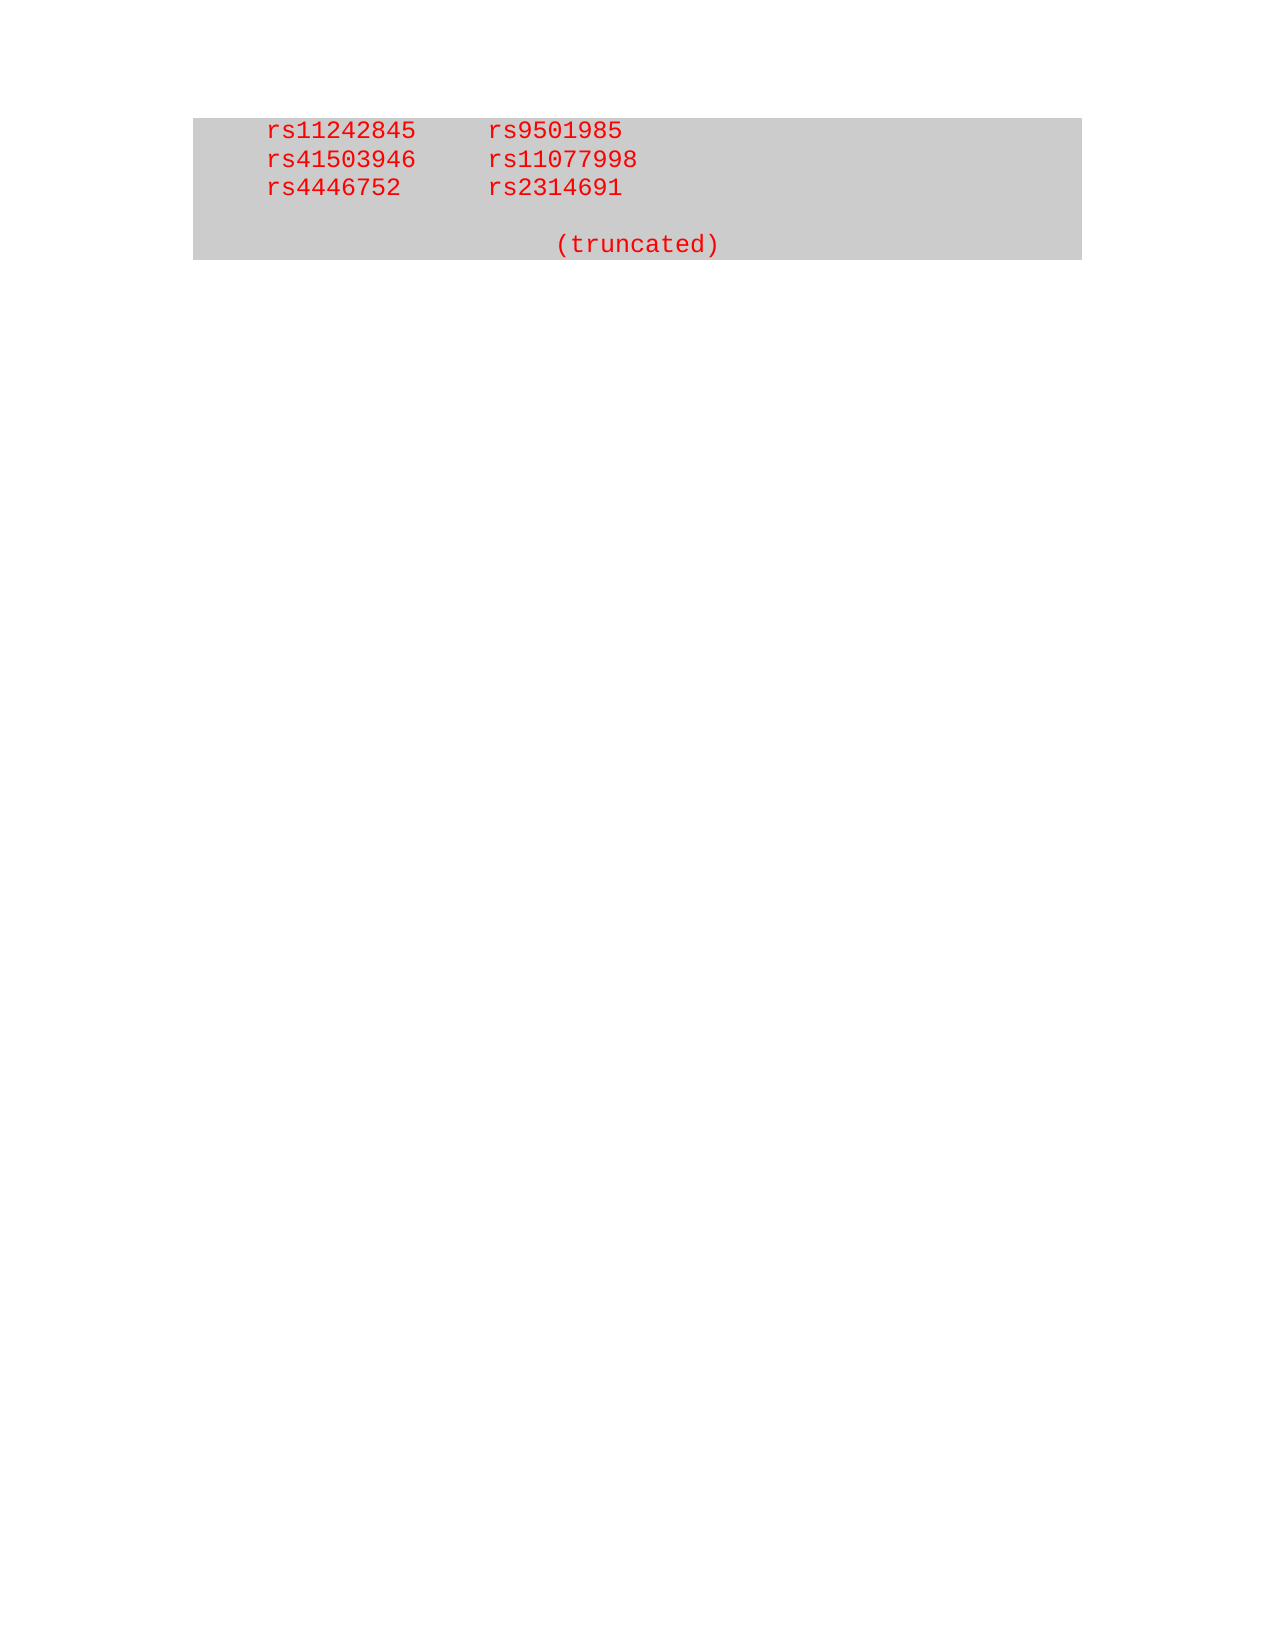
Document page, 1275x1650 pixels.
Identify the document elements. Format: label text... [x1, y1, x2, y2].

text (truncated) [193, 231, 1082, 260]
text rs41503946 rs11077998 [193, 146, 1082, 175]
text rs11242845 rs9501985 [193, 118, 1082, 146]
text rs4446752 rs2314691 [193, 175, 1082, 203]
